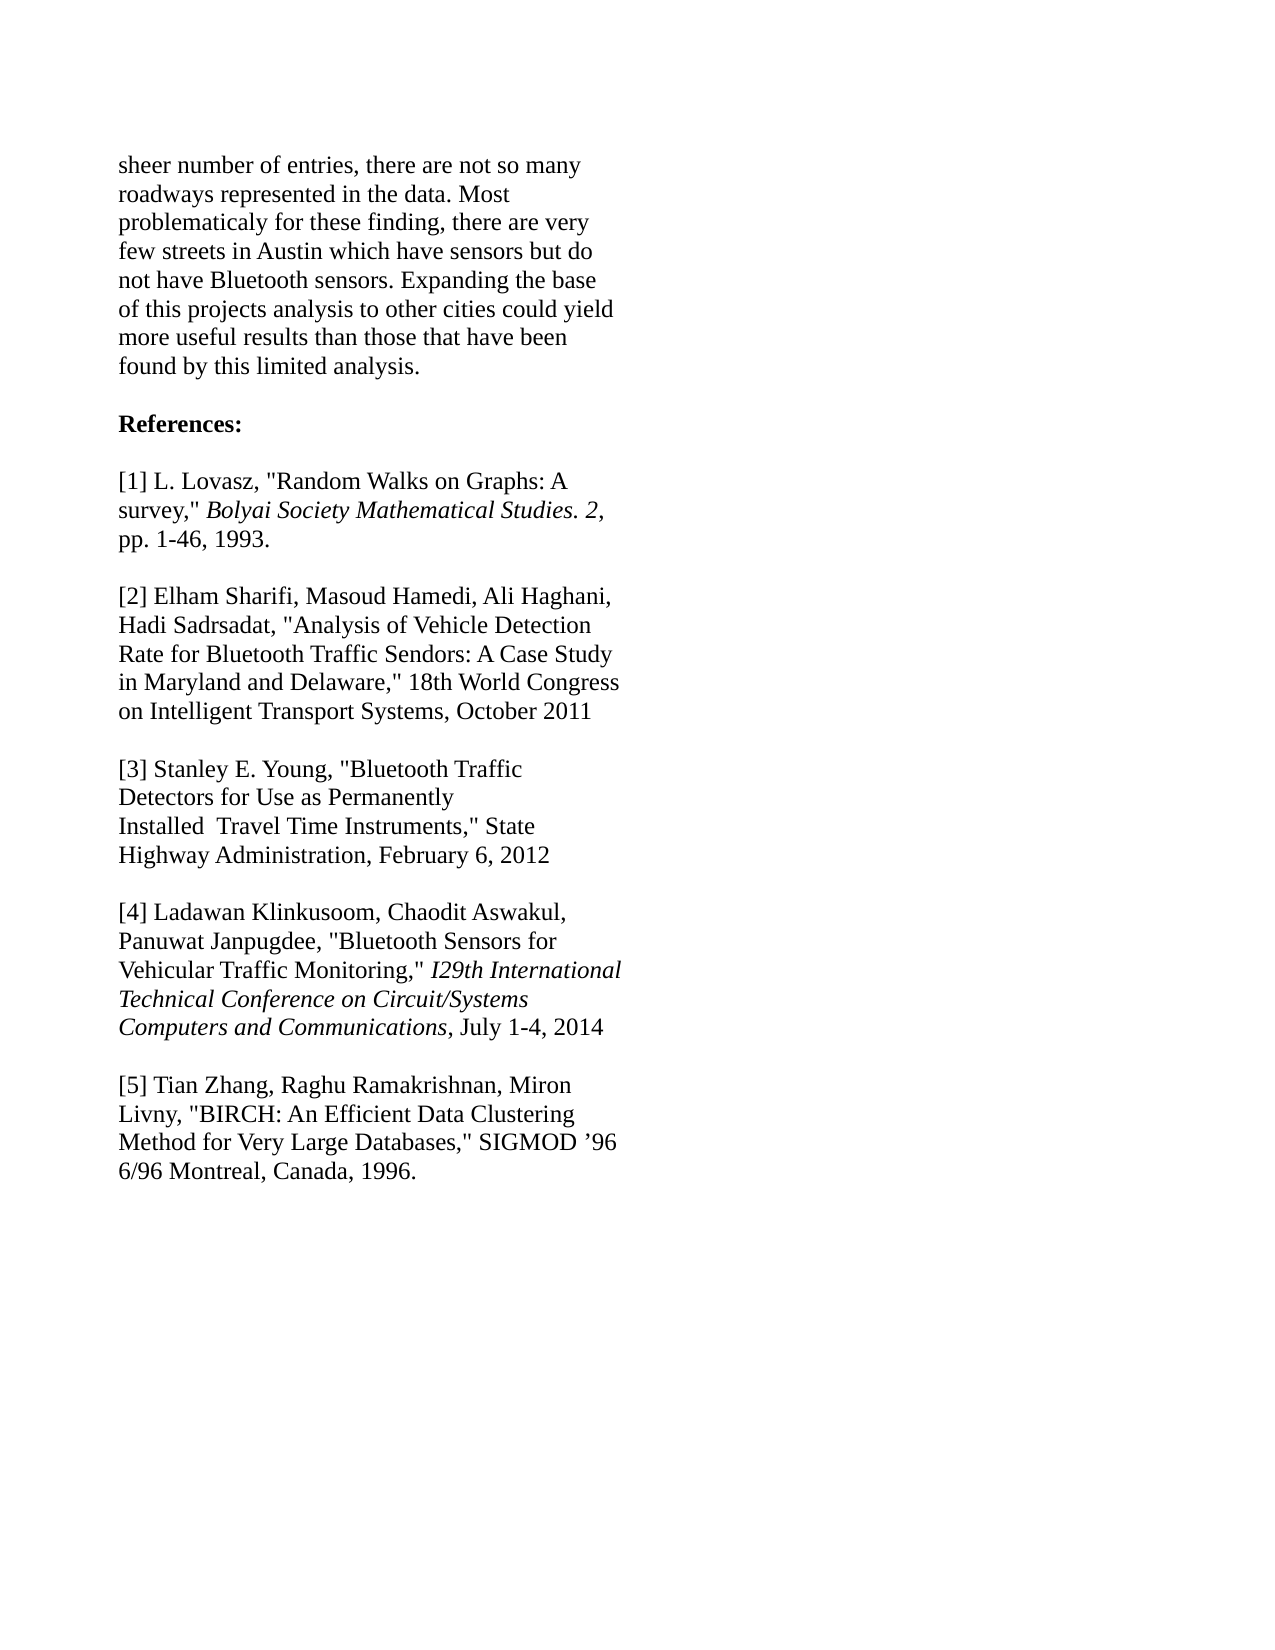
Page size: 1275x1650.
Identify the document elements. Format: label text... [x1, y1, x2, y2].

text [2] Elham Sharifi, Masoud Hamedi, Ali Haghani, Hadi Sadrsadat, "Analysis of Vehicle Detection Rate for Bluetooth Traffic Sendors: A Case Study [118, 581, 622, 667]
text [5] Tian Zhang, Raghu Ramakrishnan, Miron Livny, "BIRCH: An Efficient Data Clustering Method for Very Large Databases," SIGMOD ’96 6/96 Montreal, Canada, 1996. [118, 1070, 622, 1185]
text [1] L. Lovasz, "Random Walks on Graphs: A survey," Bolyai Society Mathematical Studies. 2, pp. 1-46, 1993. [118, 466, 622, 552]
text Installed Travel Time Instruments," State Highway Administration, February 6, 2012 [118, 811, 622, 869]
text [4] Ladawan Klinkusoom, Chaodit Aswakul, Panuwat Janpugdee, "Bluetooth Sensors for Vehicular Traffic Monitoring," I29th International Technical Conference on Circuit/Systems Computers and Communications, July 1-4, 2014 [118, 897, 622, 1041]
text [3] Stanley E. Young, "Bluetooth Traffic Detectors for Use as Permanently [118, 754, 622, 811]
text sheer number of entries, there are not so many roadways represented in the data. Most problematicaly for these finding, there are very few streets in Austin which have sensors but do not have Bluetooth sensors. Expanding the base of this projects analysis to other cities could yield more useful results than those that have been found by this limited analysis. [118, 150, 622, 380]
text References: [118, 409, 622, 437]
text in Maryland and Delaware," 18th World Congress on Intelligent Transport Systems, October 2011 [118, 667, 622, 725]
